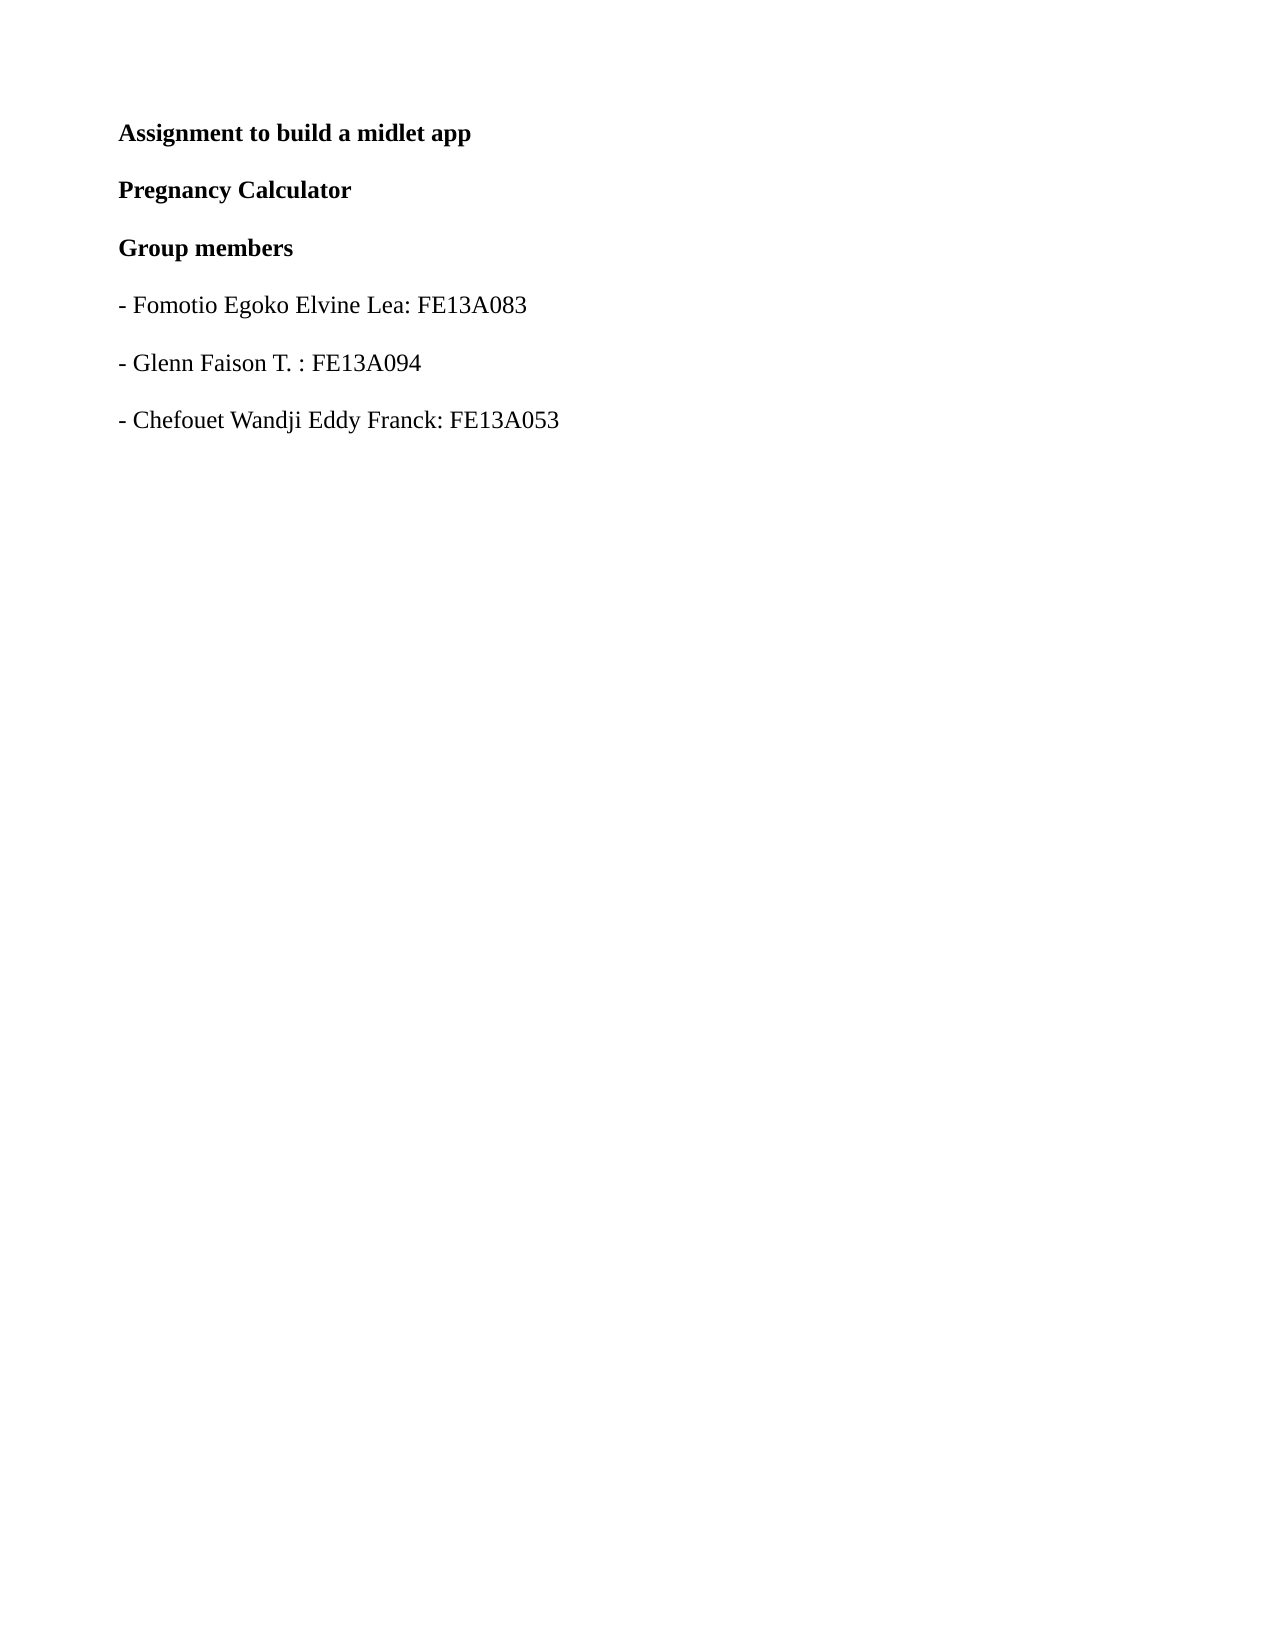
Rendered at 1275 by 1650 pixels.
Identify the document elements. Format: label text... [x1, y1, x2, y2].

text Pregnancy Calculator [118, 176, 1157, 204]
text Assignment to build a midlet app [118, 118, 1157, 147]
text - Chefouet Wandji Eddy Franck: FE13A053 [118, 406, 1157, 434]
text Group members [118, 233, 1157, 262]
text - Fomotio Egoko Elvine Lea: FE13A083 [118, 291, 1157, 319]
text - Glenn Faison T. : FE13A094 [118, 348, 1157, 377]
